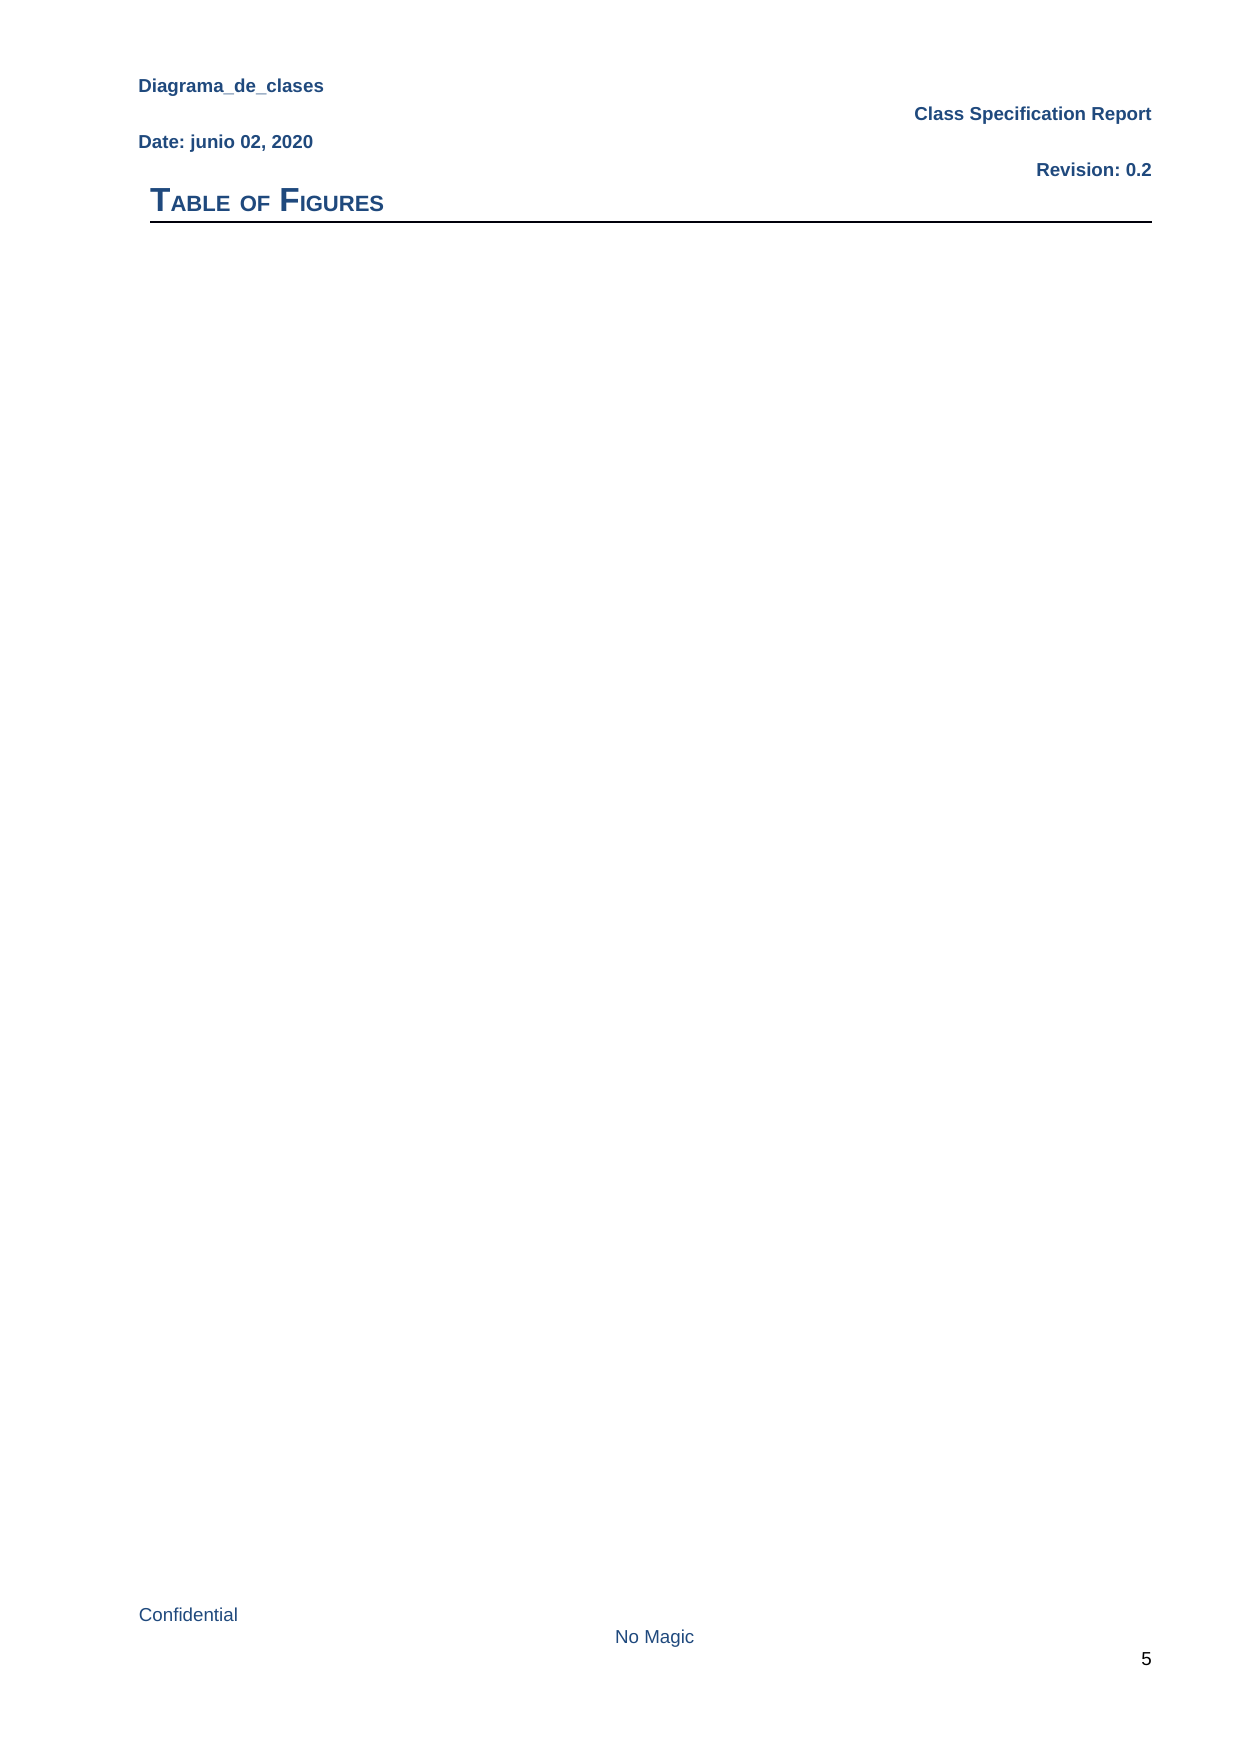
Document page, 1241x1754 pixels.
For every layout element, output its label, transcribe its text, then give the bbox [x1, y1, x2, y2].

text Table of Figures [150, 180, 1152, 221]
